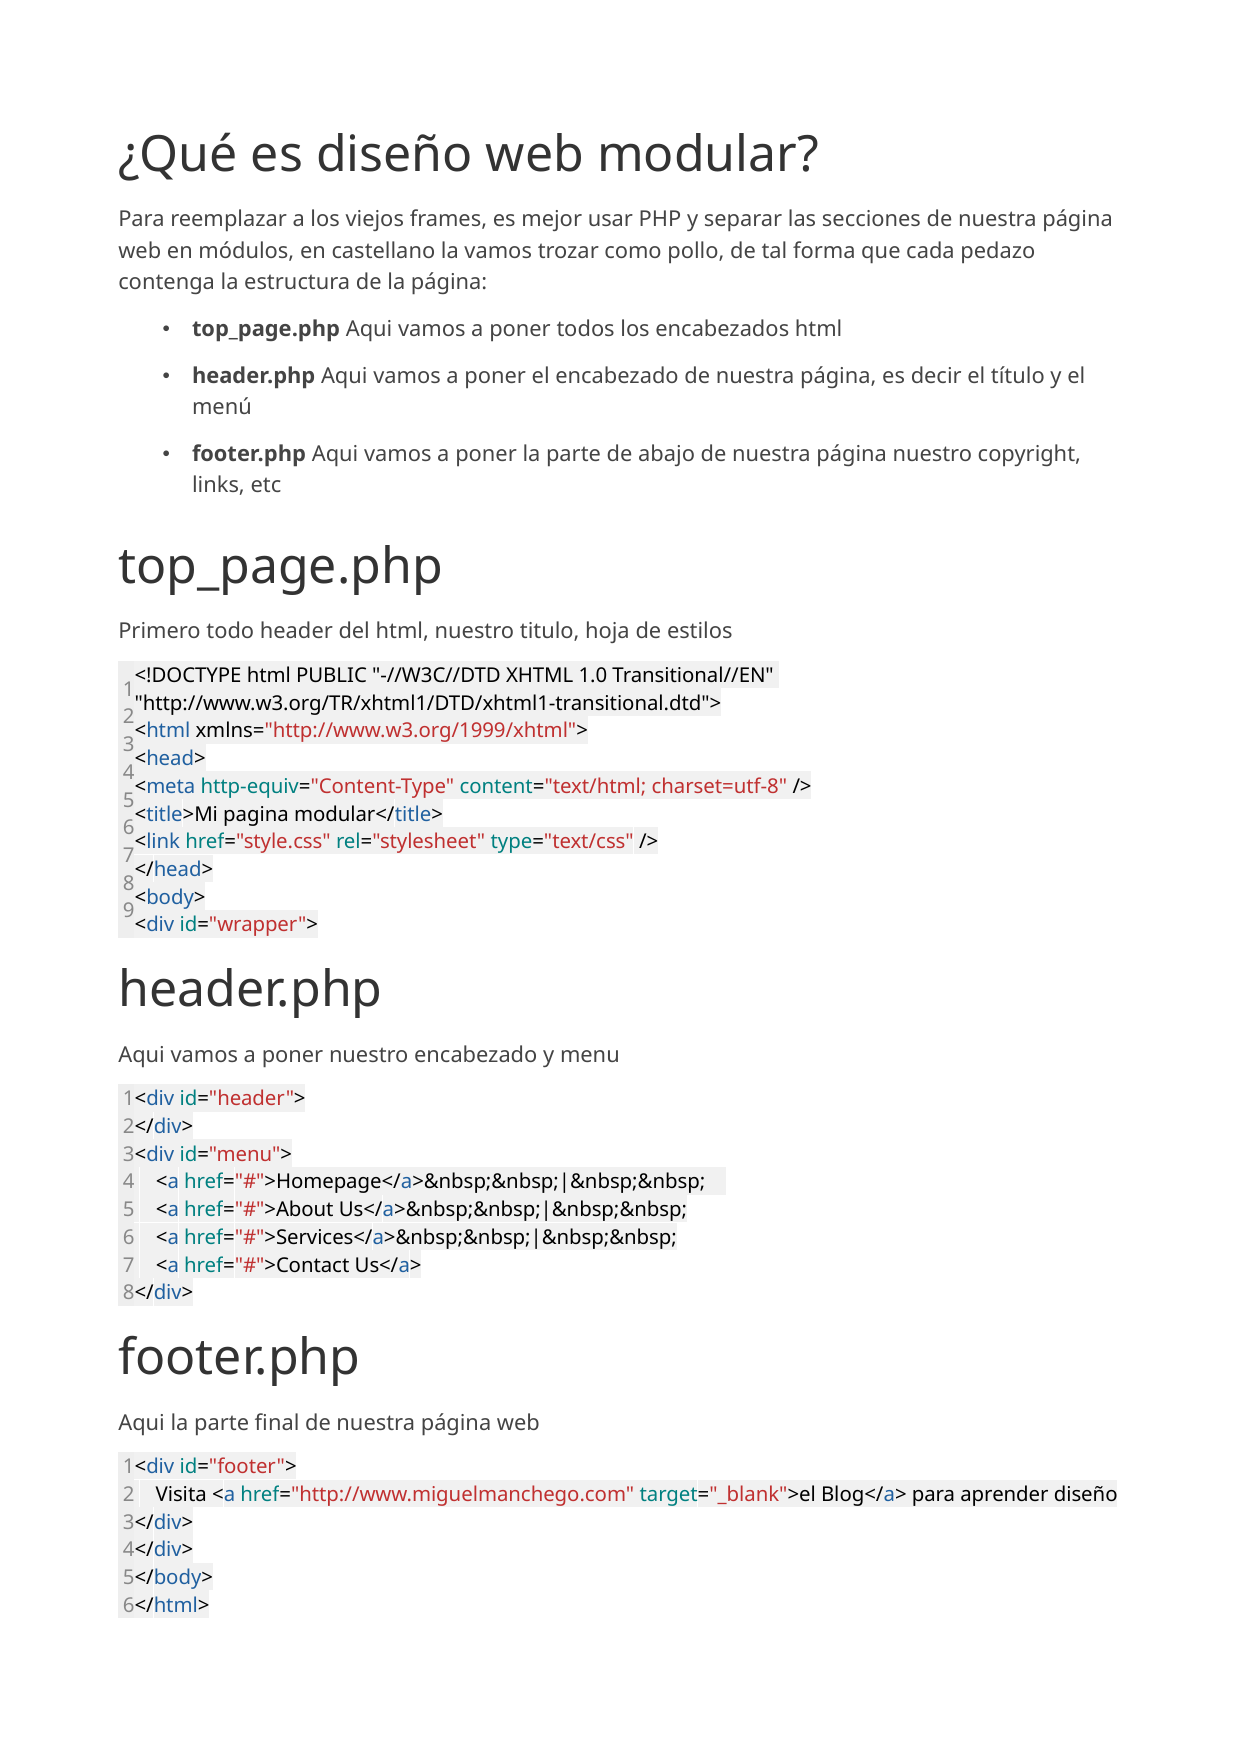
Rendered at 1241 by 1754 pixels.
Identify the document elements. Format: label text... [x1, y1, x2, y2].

table_header <div id="header"> </div> <div id="menu"> <a href="#">Homepage</a>&nbsp;&nbsp;|&nbsp;&nbsp; <a href="#">About Us</a>&nbsp;&nbsp;|&nbsp;&nbsp; <a href="#">Services</a>&nbsp;&nbsp;|&nbsp;&nbsp; <a href="#">Contact Us</a> </div> [134, 1084, 842, 1306]
text Aqui la parte final de nuestra página web [118, 1405, 1122, 1436]
table_header 1 2 3 4 5 6 [118, 1452, 134, 1618]
text Aqui vamos a poner nuestro encabezado y menu [118, 1037, 1122, 1068]
list header.php Aqui vamos a poner el encabezado de nuestra página, es decir el título y el menú [162, 358, 1122, 421]
subtitle header.php [118, 953, 1122, 1021]
text Primero todo header del html, nuestro titulo, hoja de estilos [118, 614, 1122, 645]
list top_page.php Aqui vamos a poner todos los encabezados html [162, 311, 1122, 342]
table_header <div id="footer"> Visita <a href="http://www.miguelmanchego.com" target="_blank">el Blog</a> para aprender diseño </div> </div> </body> </html> [134, 1452, 1122, 1618]
table_header 1 2 3 4 5 6 7 8 9 [118, 661, 134, 938]
table_header <!DOCTYPE html PUBLIC "-//W3C//DTD XHTML 1.0 Transitional//EN" "http://www.w3.org/TR/xhtml1/DTD/xhtml1-transitional.dtd"> <html xmlns="http://www.w3.org/1999/xhtml"> <head> <meta http-equiv="Content-Type" content="text/html; charset=utf-8" /> <title>Mi pagina modular</title> <link href="style.css" rel="stylesheet" type="text/css" /> </head> <body> <div id="wrapper"> [134, 661, 1122, 938]
table_header 1 2 3 4 5 6 7 8 [118, 1084, 134, 1306]
subtitle top_page.php [118, 530, 1122, 598]
subtitle footer.php [118, 1321, 1122, 1389]
subtitle ¿Qué es diseño web modular? [118, 118, 1122, 186]
list footer.php Aqui vamos a poner la parte de abajo de nuestra página nuestro copyright, links, etc [162, 436, 1122, 499]
text Para reemplazar a los viejos frames, es mejor usar PHP y separar las secciones de nuestra página web en módulos, en castellano la vamos trozar como pollo, de tal forma que cada pedazo contenga la estructura de la página: [118, 202, 1122, 296]
